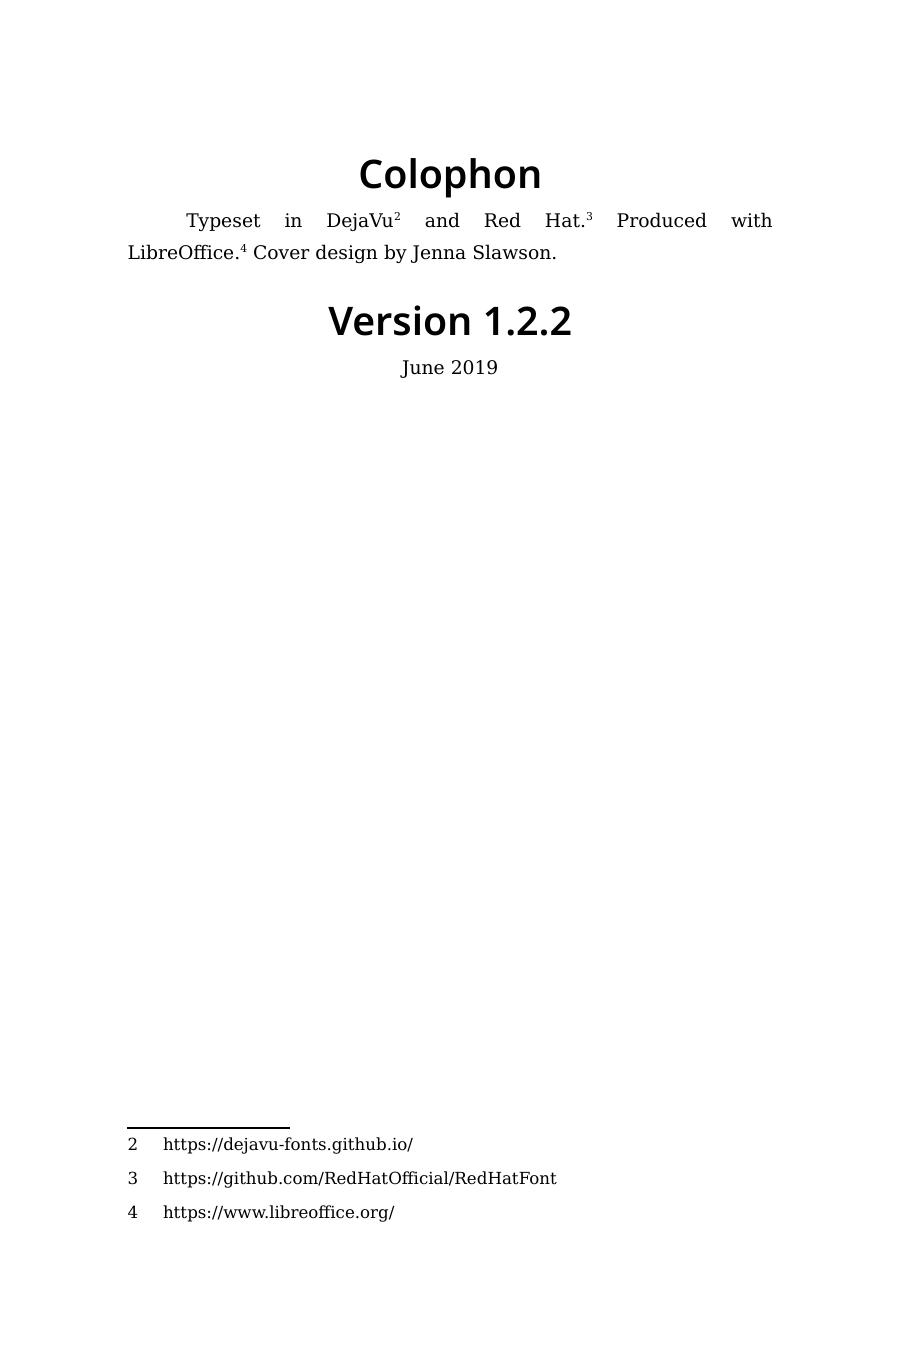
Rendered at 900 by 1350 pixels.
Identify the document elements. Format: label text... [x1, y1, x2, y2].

text https://github.com/RedHatOfficial/RedHatFont [127, 1169, 772, 1188]
subtitle Colophon [127, 152, 772, 198]
text Typeset in DejaVu and Red Hat. Produced with LibreOffice. Cover design by Jenna Slawson. [127, 211, 772, 264]
text https://www.libreoffice.org/ [127, 1203, 772, 1222]
text https://dejavu-fonts.github.io/ [127, 1134, 772, 1154]
subtitle Version 1.2.2 [127, 299, 772, 344]
text June 2019 [127, 357, 772, 379]
